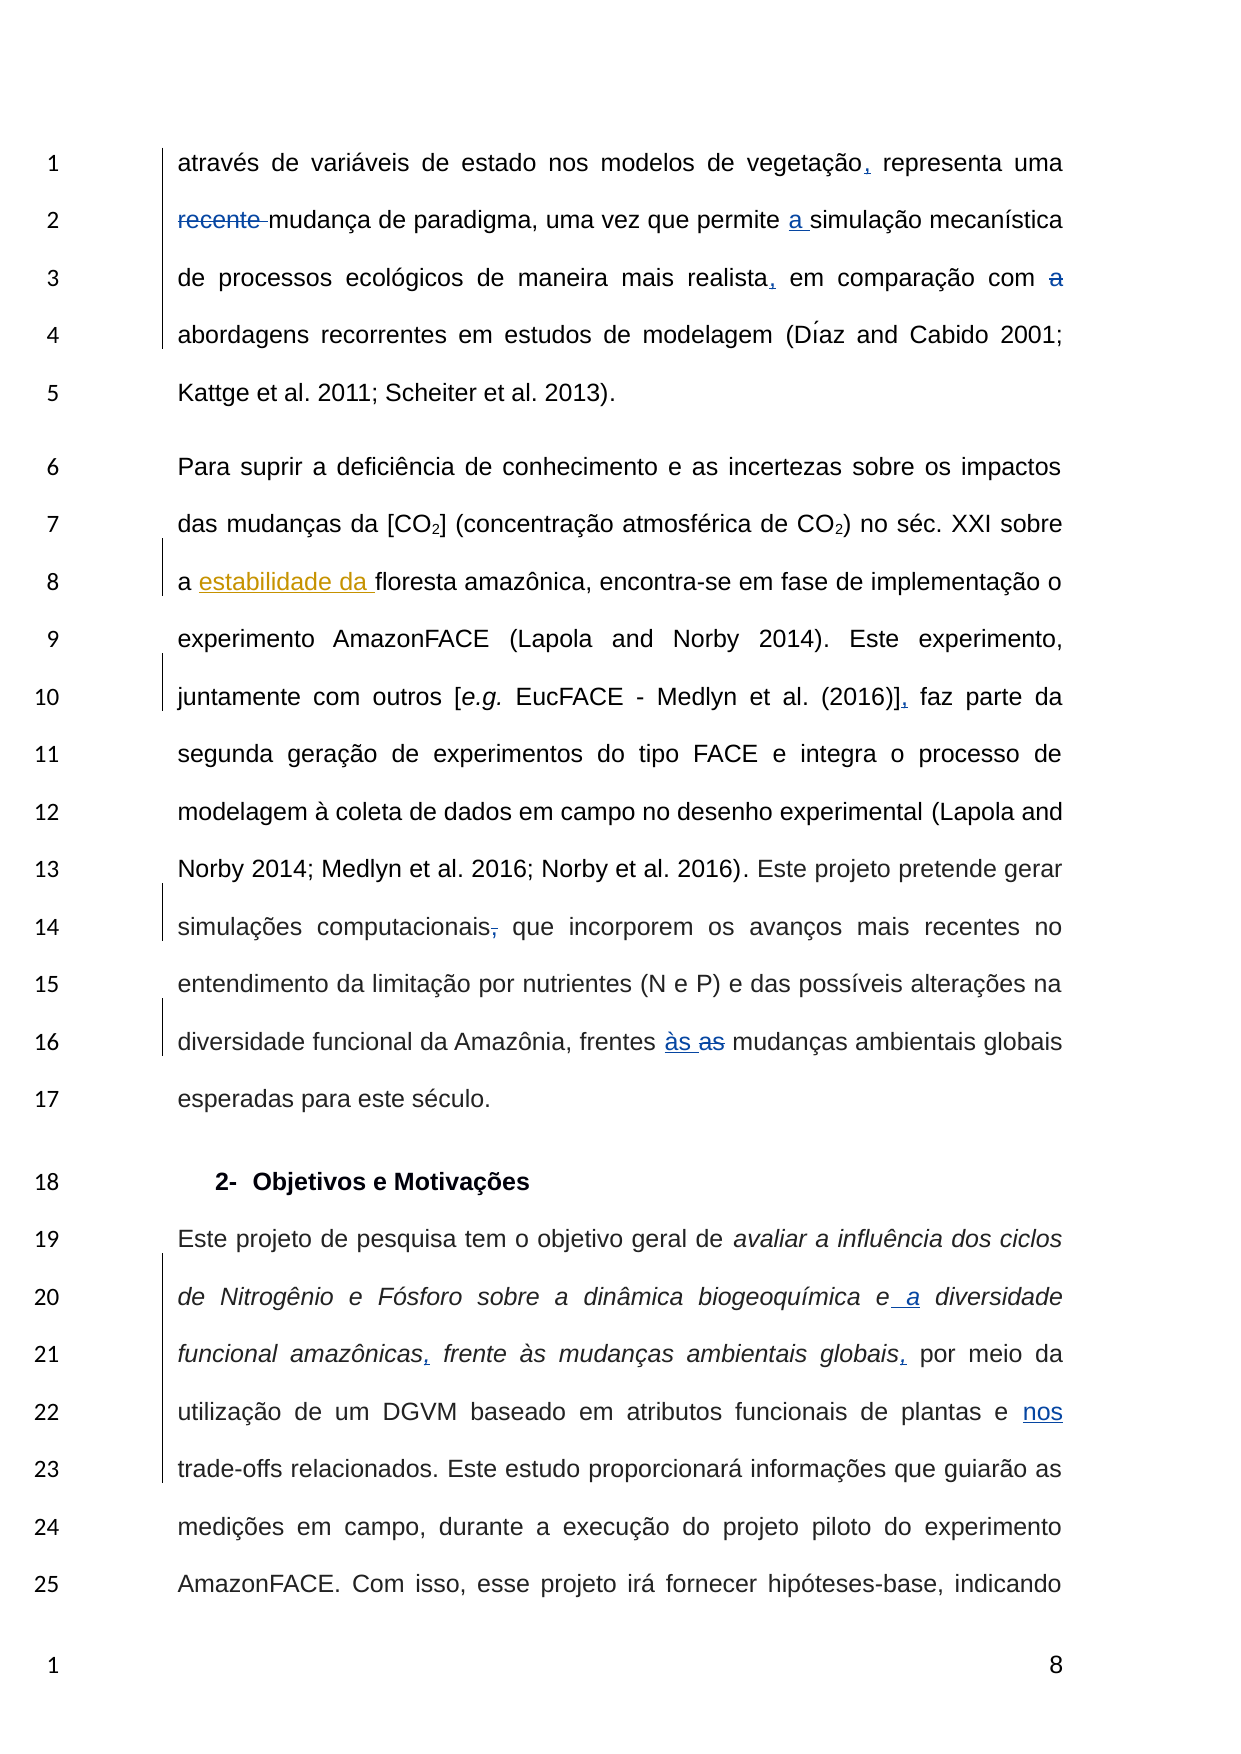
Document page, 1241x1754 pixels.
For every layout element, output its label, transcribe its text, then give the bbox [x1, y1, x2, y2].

text Para suprir a deficiência de conhecimento e as incertezas sobre os impactos das mudanças da [CO2] (concentração atmosférica de CO2) no séc. XXI sobre a estabilidade da floresta amazônica, encontra-se em fase de implementação o experimento AmazonFACE (Lapola and Norby 2014). Este experimento, juntamente com outros [e.g. EucFACE - Medlyn et al. (2016)], faz parte da segunda geração de experimentos do tipo FACE e integra o processo de modelagem à coleta de dados em campo no desenho experimental (Lapola and Norby 2014; Medlyn et al. 2016; Norby et al. 2016). Este projeto pretende gerar simulações computacionais que incorporem os avanços mais recentes no entendimento da limitação por nutrientes (N e P) e das possíveis alterações na diversidade funcional da Amazônia, frentes às mudanças ambientais globais esperadas para este século. [177, 452, 1063, 1113]
text Este projeto de pesquisa tem o objetivo geral de avaliar a influência dos ciclos de Nitrogênio e Fósforo sobre a dinâmica biogeoquímica e a diversidade funcional amazônicas, frente às mudanças ambientais globais, por meio da utilização de um DGVM baseado em atributos funcionais de plantas e nos trade-offs relacionados. Este estudo proporcionará informações que guiarão as medições em campo, durante a execução do projeto piloto do experimento AmazonFACE. Com isso, esse projeto irá fornecer hipóteses-base, indicando inclusive as variáveis e processos a serem verificados pelo experimento (Lapola and Norby 2014; Medlyn et al. 2016; Norby et al. 2016). [177, 1224, 1063, 1598]
list Objetivos e Motivações [215, 1167, 1063, 1196]
text Atualmente, a lógica utilizada na maioria dos modelos para sintetizar a imensa diversidade funcional das plantas é a classificação destas em PFTs - tipos funcionais de plantas (Plant Funcional Types), que correspondem a grupos de plantas teoricamente similares, de acordo com a distribuição geográfica, características fisiológicas, morfológicas e fenológicas (Prentice et al. 1992; Kattge et al. 2011; Pavlick et al. 2013). Dentro de cada PFT os valores de atributos funcionais relacionados ao funcionamento ecossistêmico (e.g. taxa máxima de carboxilação da RuBisCO) são mantidos constantes espacialmente e temporalmente. Tal abordagem afeta negativamente o poder preditivo dos modelos de duas diferentes maneiras. Primeiro, pelo viés ecológico. Evidências experimentais (Kattge et al. 2011) demonstram que a abordagem baseada em PFTs subestima a diversidade funcional e, em última instância, a resiliência dos ecossistemas terrestres. Dada a diversidade de estratégias representadas pela diversidade de atributos funcionais, é provável que, frente as mudanças ambientais, as comunidades vegetais hiperdiversas, como a amazônica, sofram mudanças em sua composição (Scheiter et al. 2013) sem que necessariamente ocorra alteração de bioma (forest die back) (Tilman et al. 2006; Pavlick et al. 2013; Hofhansl et al. 2016). Segundo, dada a importância da diversidade funcional para os processos ecossistêmicos ligados a ciclagem do carbono, como a NPP, a simplificação imposta pela utilização dos PFTs para caracterizar a vegetação ignora a variabilidade espacial e temporal dos atributos funcionais, empobrecendo as simulações no que diz respeito ao fluxo de C nos ecossistemas (Groenendijk et al. 2011; Pavlick et al. 2013). Recentemente, alguns modelos incorporaram a variabilidade de atributos funcionais em sua formulação (e.g. JeDi-DGVM, Pavlick et al. 2013; aDGVM2, Scheiter et al. 2013), abrindo caminho para uma nova geração de modelos dinâmicos de vegetação. A incorporação da diversidade funcional, através de variáveis de estado nos modelos de vegetação, representa umamudança de paradigma, uma vez que permite a simulação mecanística de processos ecológicos de maneira mais realista, em comparação com abordagens recorrentes em estudos de modelagem (Dı́az and Cabido 2001; Kattge et al. 2011; Scheiter et al. 2013). [177, 148, 1063, 406]
